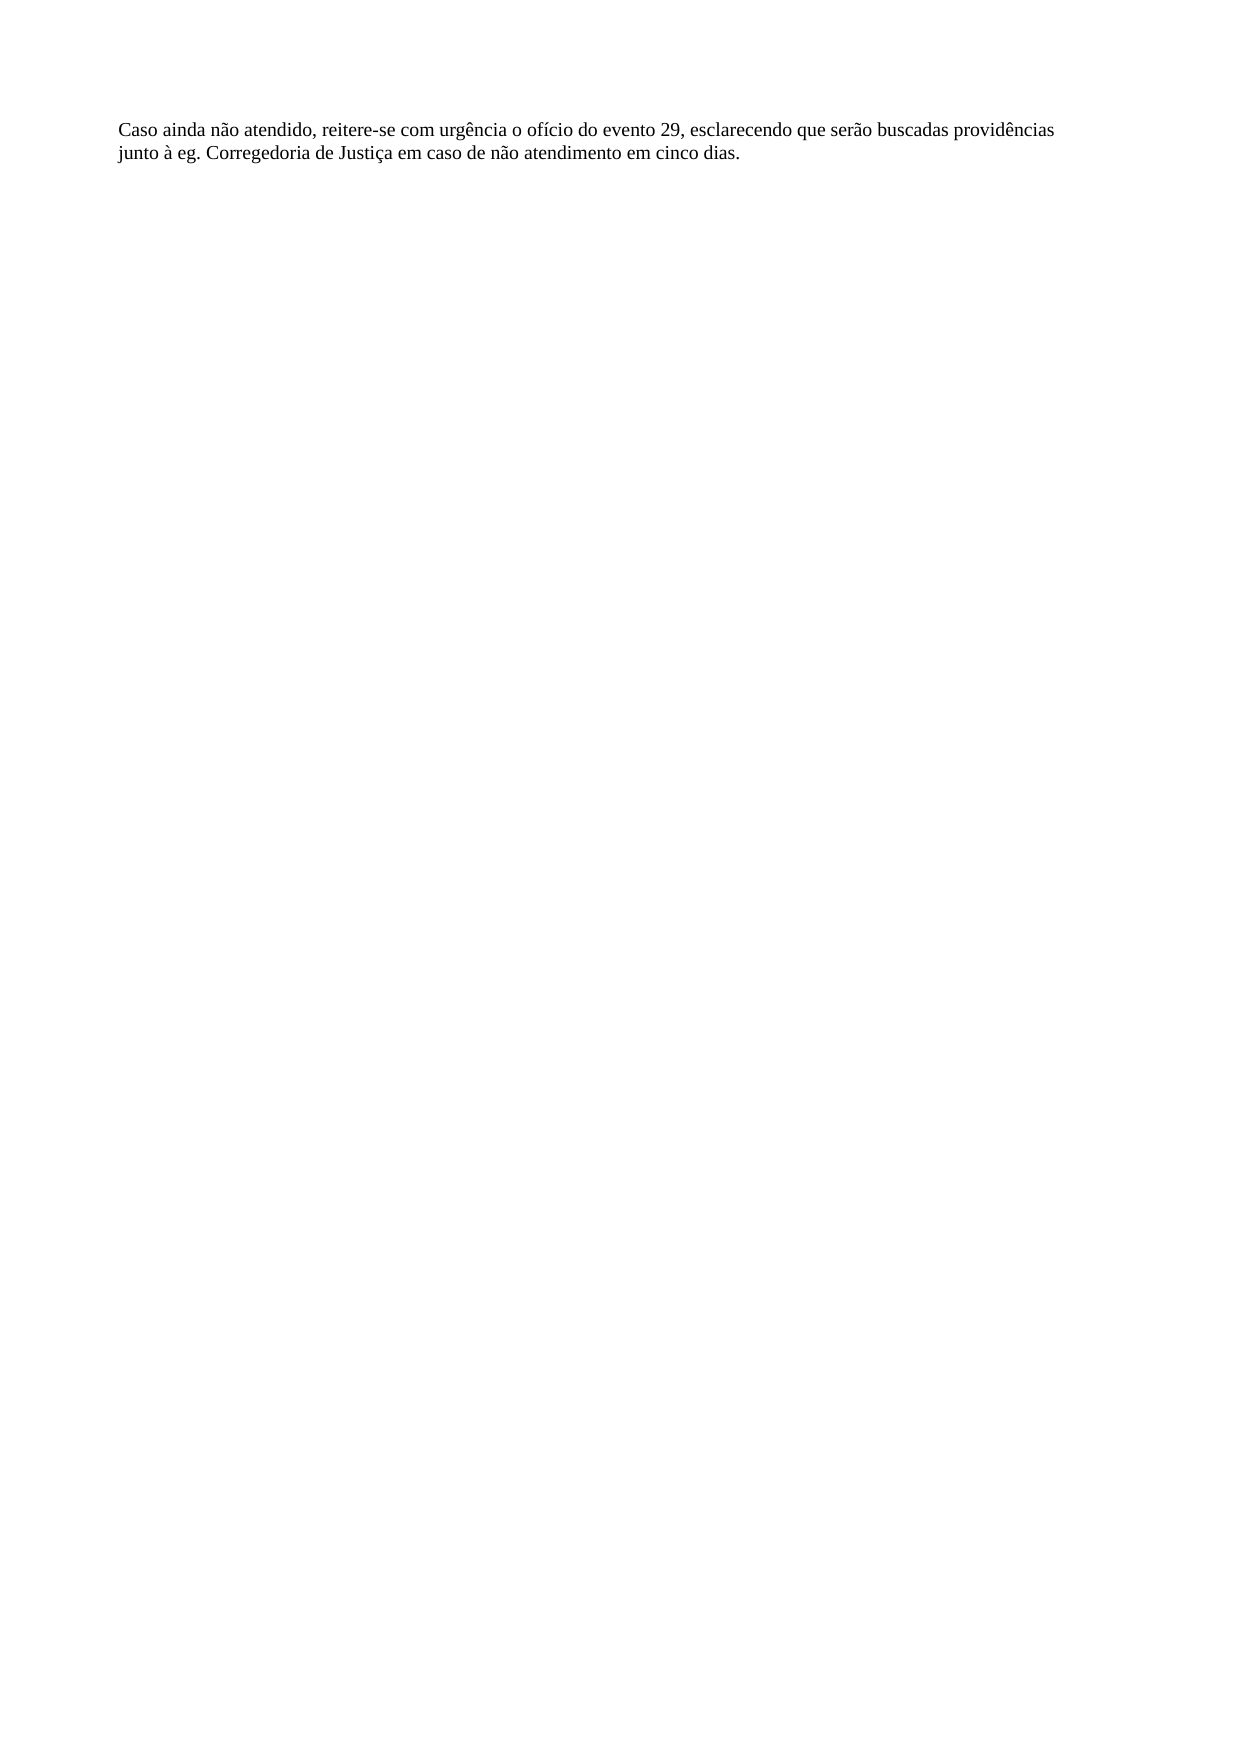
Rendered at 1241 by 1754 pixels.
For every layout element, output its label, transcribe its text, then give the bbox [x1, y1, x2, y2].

text junto à eg. Corregedoria de Justiça em caso de não atendimento em cinco dias. [118, 141, 1122, 164]
text Caso ainda não atendido, reitere-se com urgência o ofício do evento 29, esclarecendo que serão buscadas providências [118, 118, 1122, 141]
